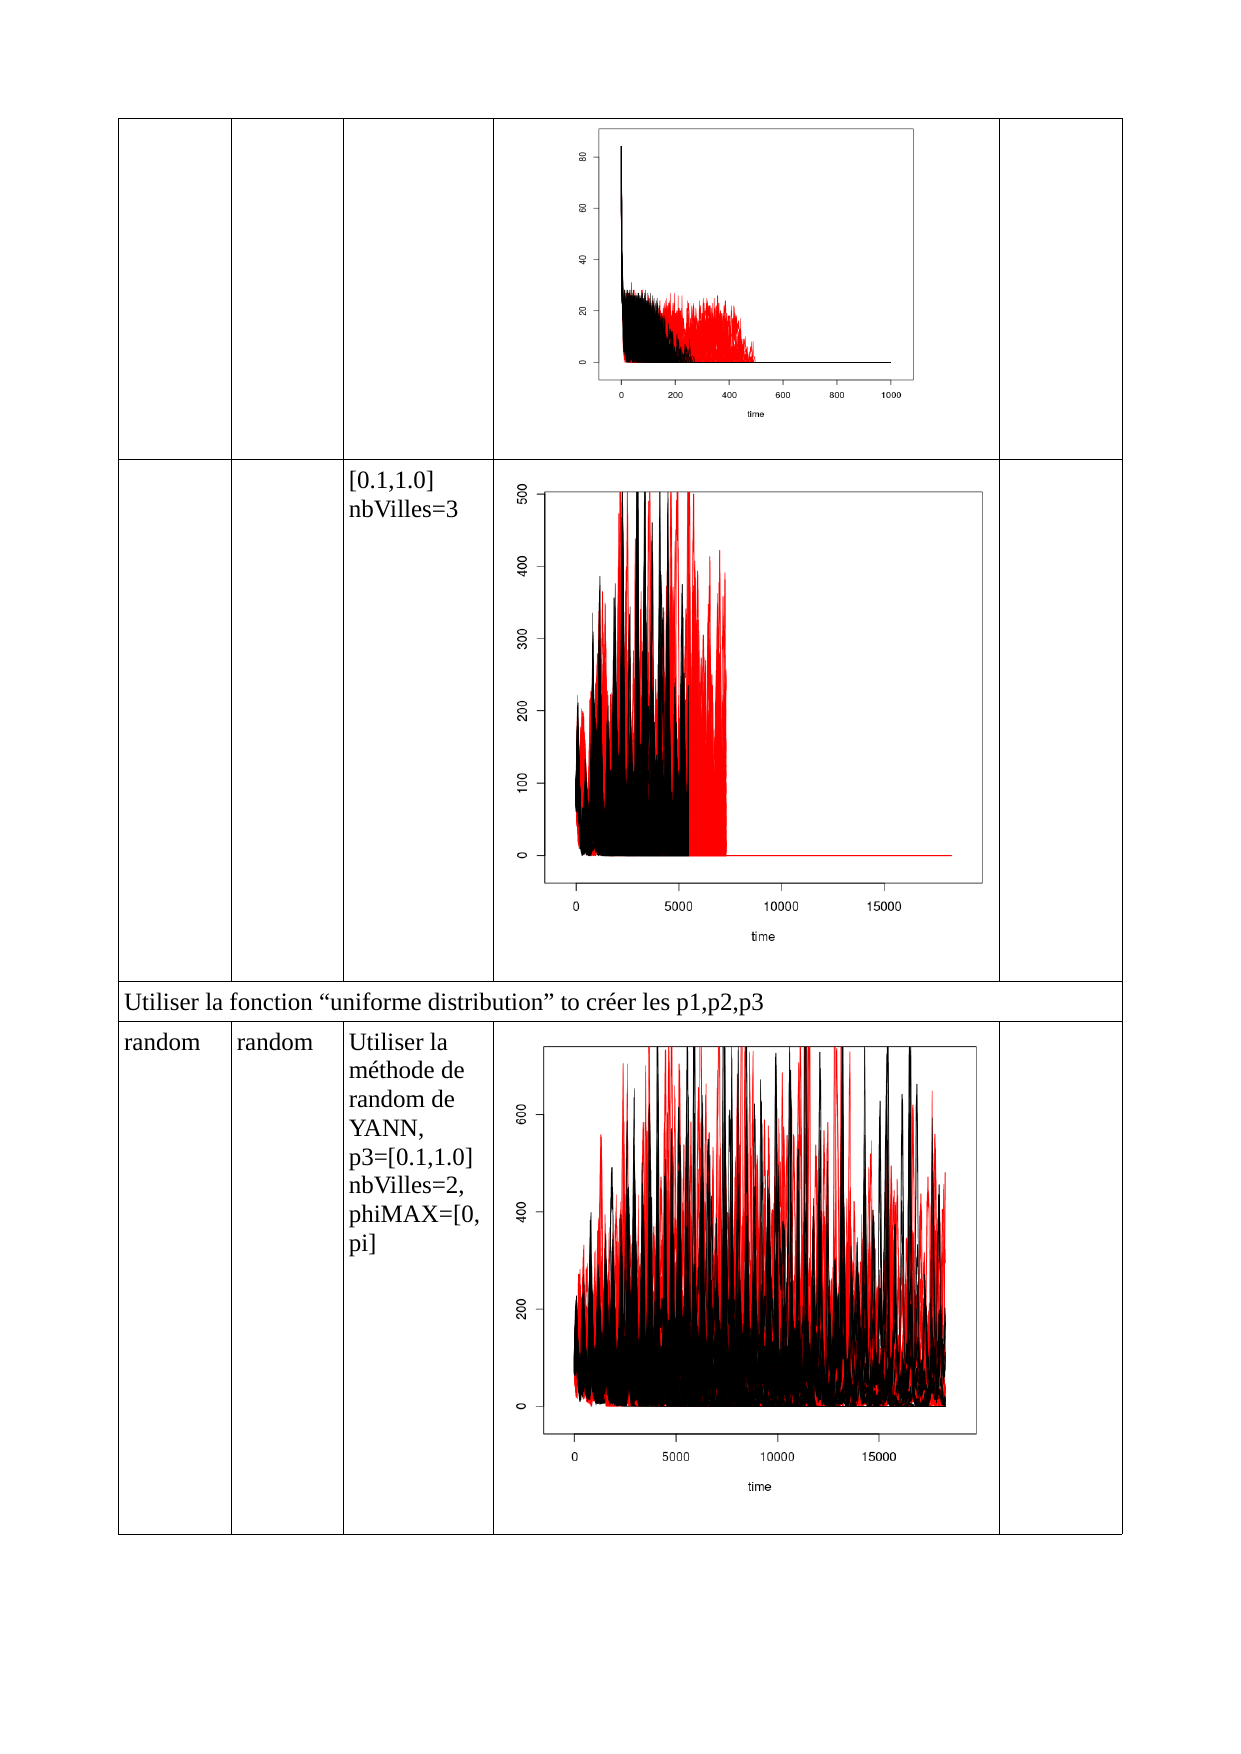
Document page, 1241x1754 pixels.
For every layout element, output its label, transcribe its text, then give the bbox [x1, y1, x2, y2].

table_cell [494, 119, 999, 459]
table_cell [1000, 460, 1122, 981]
table_cell Utiliser la fonction “uniforme distribution” to créer les p1,p2,p3 [119, 982, 1122, 1021]
table_cell [119, 119, 231, 459]
table_cell [494, 1500, 999, 1534]
table_cell [232, 119, 343, 459]
table_cell [119, 460, 231, 981]
table_cell [1000, 119, 1122, 459]
table_cell [232, 460, 343, 981]
table_cell [494, 1022, 999, 1499]
table_cell random [119, 1022, 231, 1534]
picture [498, 1026, 994, 1500]
table_cell [1000, 1022, 1122, 1534]
table_cell Utiliser la méthode de random de YANN, p3=[0.1,1.0] nbVilles=2, phiMAX=[0,pi] [344, 1022, 493, 1534]
table_cell [0.1,1.0] nbVilles=3 [344, 460, 493, 981]
picture [568, 123, 924, 425]
picture [498, 465, 994, 947]
table_cell random [232, 1022, 343, 1534]
table_cell [344, 119, 493, 459]
table_cell [494, 460, 999, 981]
